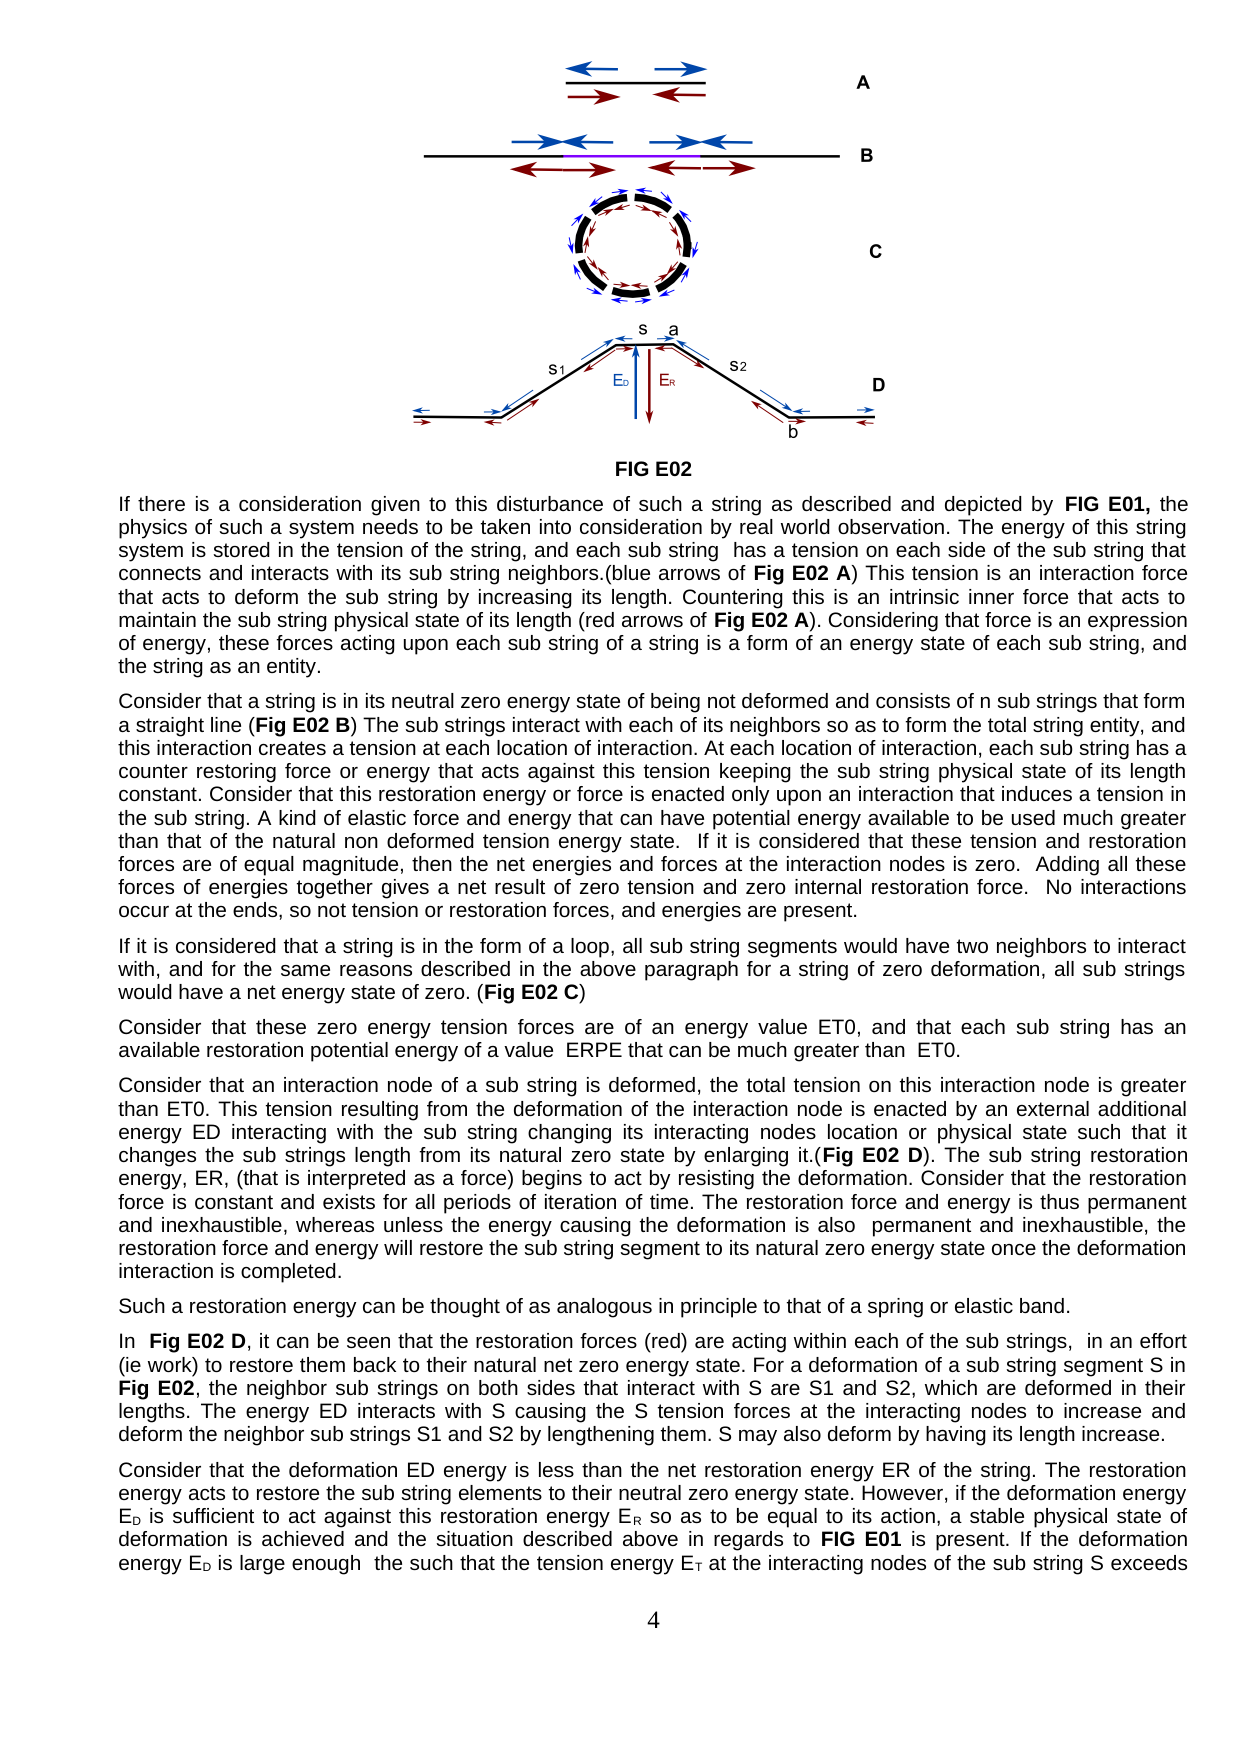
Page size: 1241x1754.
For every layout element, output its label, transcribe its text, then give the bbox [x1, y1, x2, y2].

text Consider that these zero energy tension forces are of an energy value ET0, and that each sub string has an available restoration potential energy of a value ERPE that can be much greater than ET0. [118, 1016, 1188, 1062]
text In Fig E02 D, it can be seen that the restoration forces (red) are acting within each of the sub strings, in an effort (ie work) to restore them back to their natural net zero energy state. For a deformation of a sub string segment S in Fig E02, the neighbor sub strings on both sides that interact with S are S1 and S2, which are deformed in their lengths. The energy ED interacts with S causing the S tension forces at the interacting nodes to increase and deform the neighbor sub strings S1 and S2 by lengthening them. S may also deform by having its length increase. [118, 1330, 1188, 1446]
text Consider that a string is in its neutral zero energy state of being not deformed and consists of n sub strings that form a straight line (Fig E02 B) The sub strings interact with each of its neighbors so as to form the total string entity, and this interaction creates a tension at each location of interaction. At each location of interaction, each sub string has a counter restoring force or energy that acts against this tension keeping the sub string physical state of its length constant. Consider that this restoration energy or force is enacted only upon an interaction that induces a tension in the sub string. A kind of elastic force and energy that can have potential energy available to be used much greater than that of the natural non deformed tension energy state. If it is considered that these tension and restoration forces are of equal magnitude, then the net energies and forces at the interaction nodes is zero. Adding all these forces of energies together gives a net result of zero tension and zero internal restoration force. No interactions occur at the ends, so not tension or restoration forces, and energies are present. [118, 690, 1188, 922]
text FIG E02 [118, 44, 1188, 480]
text Consider that an interaction node of a sub string is deformed, the total tension on this interaction node is greater than ET0. This tension resulting from the deformation of the interaction node is enacted by an external additional energy ED interacting with the sub string changing its interacting nodes location or physical state such that it changes the sub strings length from its natural zero state by enlarging it.(Fig E02 D). The sub string restoration energy, ER, (that is interpreted as a force) begins to act by resisting the deformation. Consider that the restoration force is constant and exists for all periods of iteration of time. The restoration force and energy is thus permanent and inexhaustible, whereas unless the energy causing the deformation is also permanent and inexhaustible, the restoration force and energy will restore the sub string segment to its natural zero energy state once the deformation interaction is completed. [118, 1074, 1188, 1283]
picture [403, 43, 904, 458]
text Such a restoration energy can be thought of as analogous in principle to that of a spring or elastic band. [118, 1295, 1188, 1318]
text Consider that the deformation ED energy is less than the net restoration energy ER of the string. The restoration energy acts to restore the sub string elements to their neutral zero energy state. However, if the deformation energy ED is sufficient to act against this restoration energy ER so as to be equal to its action, a stable physical state of deformation is achieved and the situation described above in regards to FIG E01 is present. If the deformation energy ED is large enough the such that the tension energy ET at the interacting nodes of the sub string S exceeds [118, 1458, 1188, 1574]
text If there is a consideration given to this disturbance of such a string as described and depicted by FIG E01, the physics of such a system needs to be taken into consideration by real world observation. The energy of this string system is stored in the tension of the string, and each sub string has a tension on each side of the sub string that connects and interacts with its sub string neighbors.(blue arrows of Fig E02 A) This tension is an interaction force that acts to deform the sub string by increasing its length. Countering this is an intrinsic inner force that acts to maintain the sub string physical state of its length (red arrows of Fig E02 A). Considering that force is an expression of energy, these forces acting upon each sub string of a string is a form of an energy state of each sub string, and the string as an entity. [118, 492, 1188, 678]
text If it is considered that a string is in the form of a loop, all sub string segments would have two neighbors to interact with, and for the same reasons described in the above paragraph for a string of zero deformation, all sub strings would have a net energy state of zero. (Fig E02 C) [118, 934, 1188, 1004]
